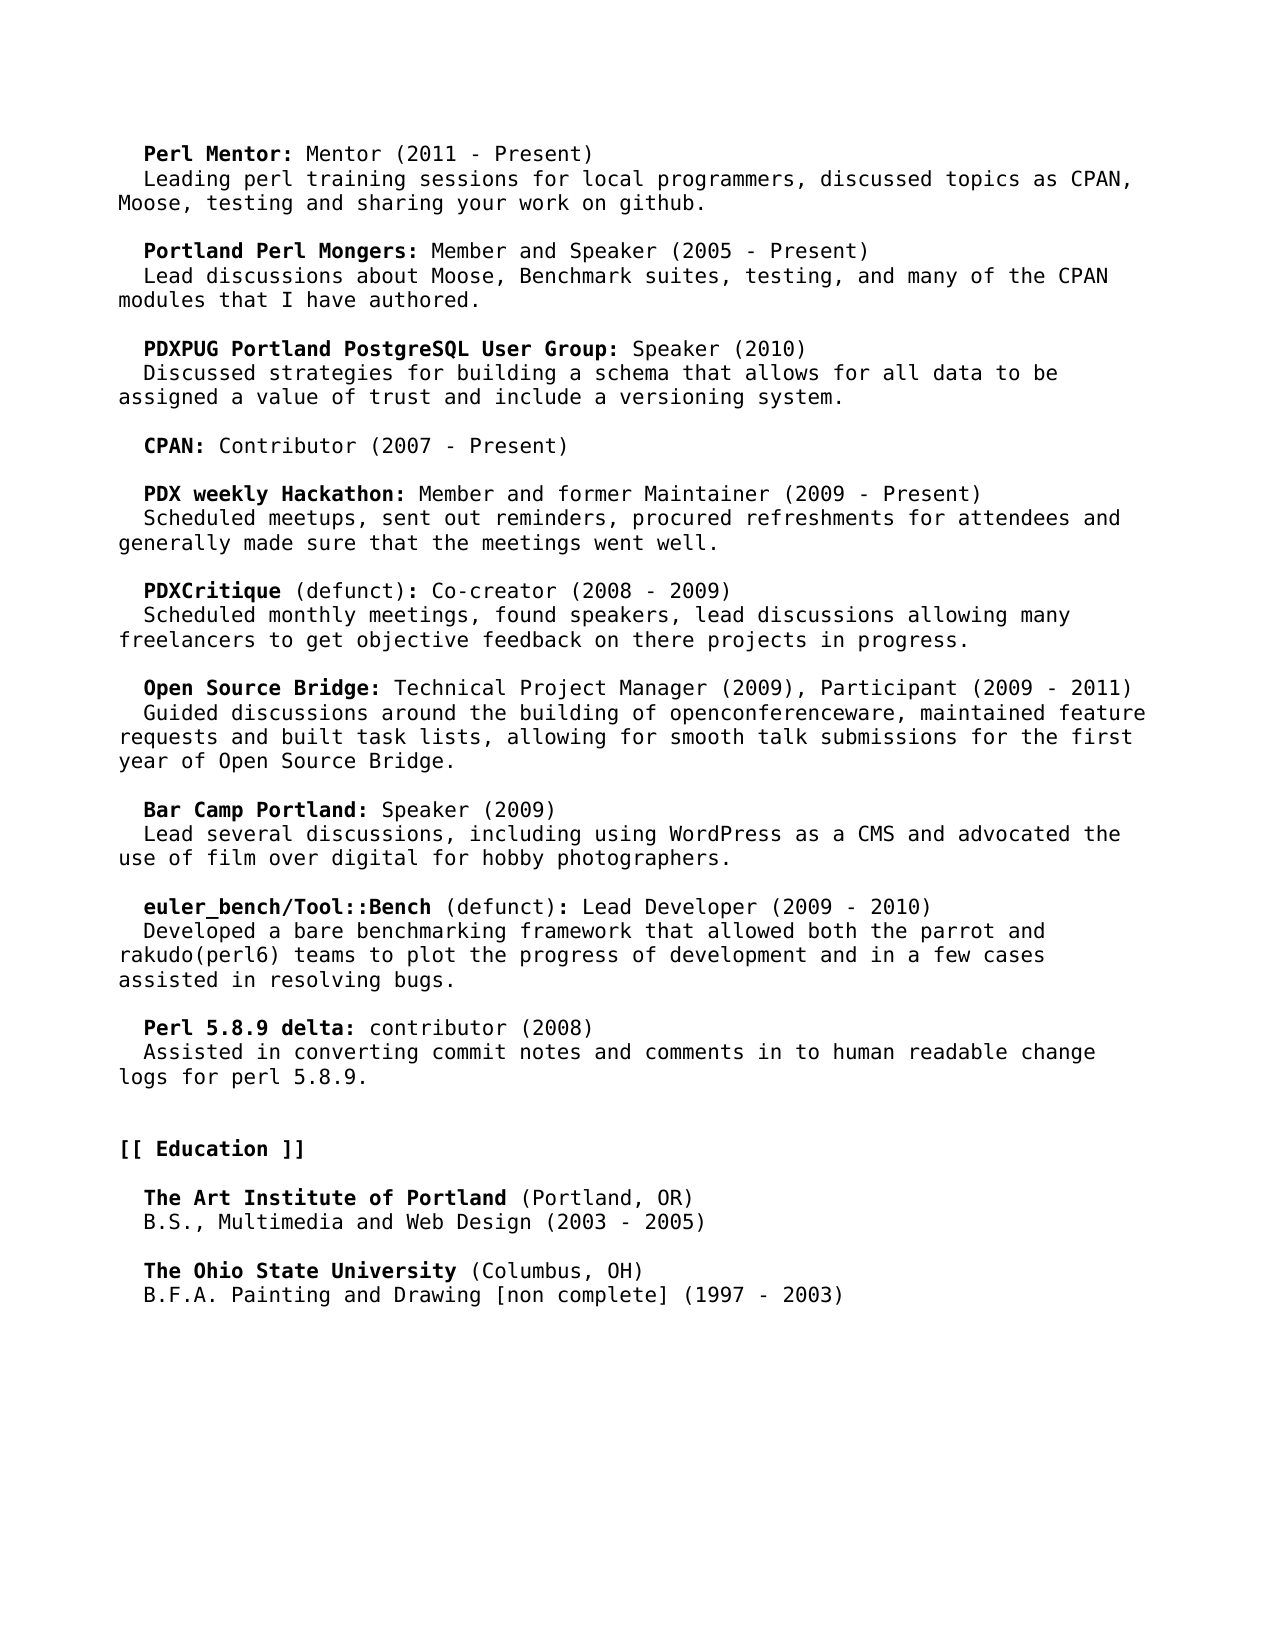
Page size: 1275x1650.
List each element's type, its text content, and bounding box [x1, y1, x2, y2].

text Scheduled monthly meetings, found speakers, lead discussions allowing many freelancers to get objective feedback on there projects in progress. [118, 603, 1157, 652]
text Bar Camp Portland: Speaker (2009) [118, 798, 1157, 822]
text The Art Institute of Portland (Portland, OR) [118, 1186, 1157, 1210]
text PDXCritique (defunct): Co-creator (2008 - 2009) [118, 579, 1157, 603]
text Portland Perl Mongers: Member and Speaker (2005 - Present) [118, 239, 1157, 264]
text Assisted in converting commit notes and comments in to human readable change logs for perl 5.8.9. [118, 1040, 1157, 1089]
text The Ohio State University (Columbus, OH) [118, 1259, 1157, 1283]
text Lead several discussions, including using WordPress as a CMS and advocated the use of film over digital for hobby photographers. [118, 822, 1157, 871]
text Discussed strategies for building a schema that allows for all data to be assigned a value of trust and include a versioning system. [118, 361, 1157, 409]
text Scheduled meetups, sent out reminders, procured refreshments for attendees and generally made sure that the meetings went well. [118, 506, 1157, 555]
text B.F.A. Painting and Drawing [non complete] (1997 - 2003) [118, 1283, 1157, 1307]
text PDXPUG Portland PostgreSQL User Group: Speaker (2010) [118, 337, 1157, 361]
text Guided discussions around the building of openconferenceware, maintained feature requests and built task lists, allowing for smooth talk submissions for the first year of Open Source Bridge. [118, 701, 1157, 773]
text PDX weekly Hackathon: Member and former Maintainer (2009 - Present) [118, 482, 1157, 506]
text euler_bench/Tool::Bench (defunct): Lead Developer (2009 - 2010) [118, 895, 1157, 919]
text CPAN: Contributor (2007 - Present) [118, 434, 1157, 458]
text Open Source Bridge: Technical Project Manager (2009), Participant (2009 - 2011) [118, 676, 1157, 701]
text Lead discussions about Moose, Benchmark suites, testing, and many of the CPAN modules that I have authored. [118, 264, 1157, 312]
text Perl Mentor: Mentor (2011 - Present) [118, 142, 1157, 167]
text [[ Education ]] [118, 1137, 1157, 1162]
text Perl 5.8.9 delta: contributor (2008) [118, 1016, 1157, 1040]
text Leading perl training sessions for local programmers, discussed topics as CPAN, Moose, testing and sharing your work on github. [118, 167, 1157, 215]
text Developed a bare benchmarking framework that allowed both the parrot and rakudo(perl6) teams to plot the progress of development and in a few cases assisted in resolving bugs. [118, 919, 1157, 992]
text B.S., Multimedia and Web Design (2003 - 2005) [118, 1210, 1157, 1234]
